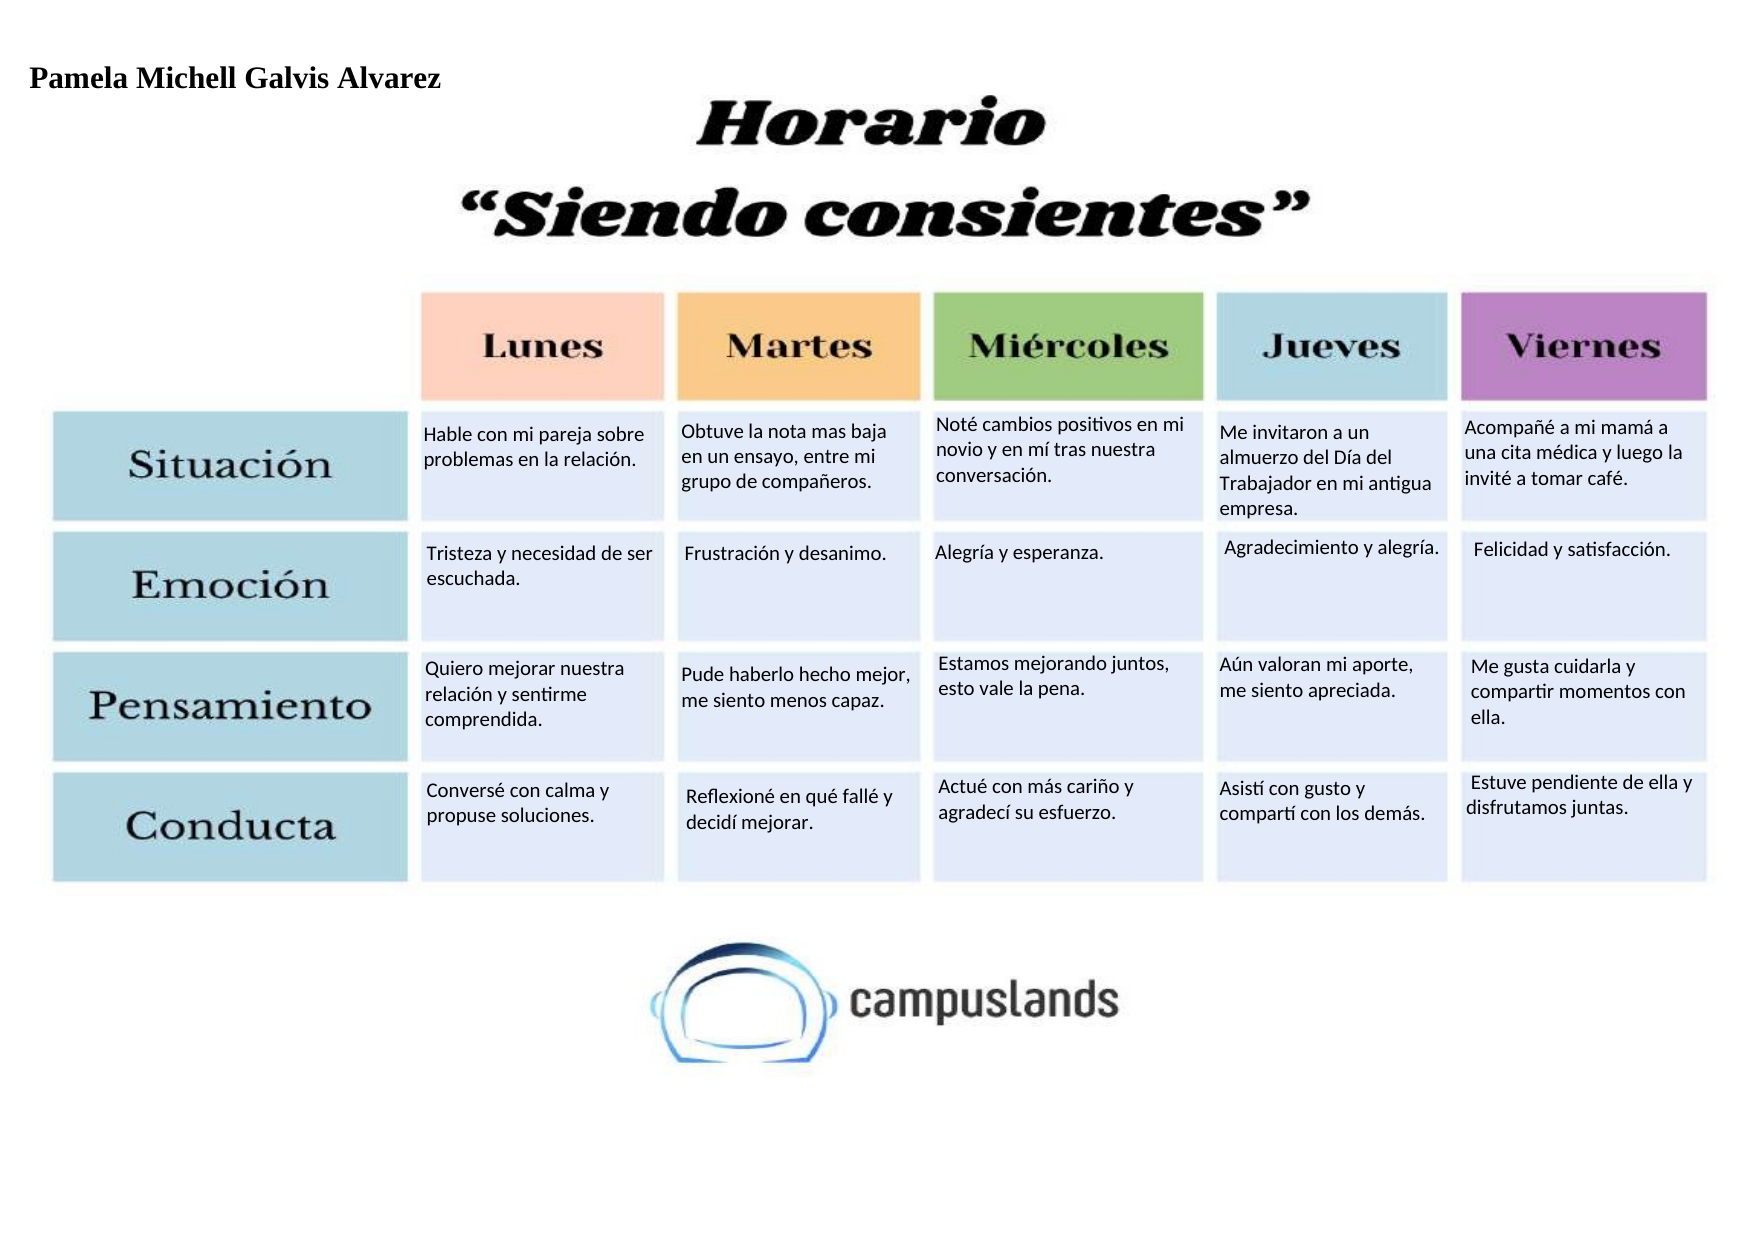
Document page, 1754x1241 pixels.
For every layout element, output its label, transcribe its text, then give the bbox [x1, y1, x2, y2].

text Conversé con calma y propuse soluciones. [426, 777, 672, 828]
picture [40, 95, 1718, 1078]
text Pude haberlo hecho mejor, me siento menos capaz. [681, 662, 919, 712]
text Tristeza y necesidad de ser escuchada. [426, 540, 661, 591]
text Quiero mejorar nuestra relación y sentirme comprendida. [425, 655, 658, 732]
text Pamela Michell Galvis Alvarez [29, 59, 1552, 95]
text Obtuve la nota mas baja en un ensayo, entre mi grupo de compañeros. [681, 418, 911, 494]
text Hable con mi pareja sobre problemas en la relación. [423, 421, 650, 472]
text Frustración y desanimo. [684, 540, 911, 565]
text Reflexioné en qué fallé y decidí mejorar. [686, 783, 912, 834]
